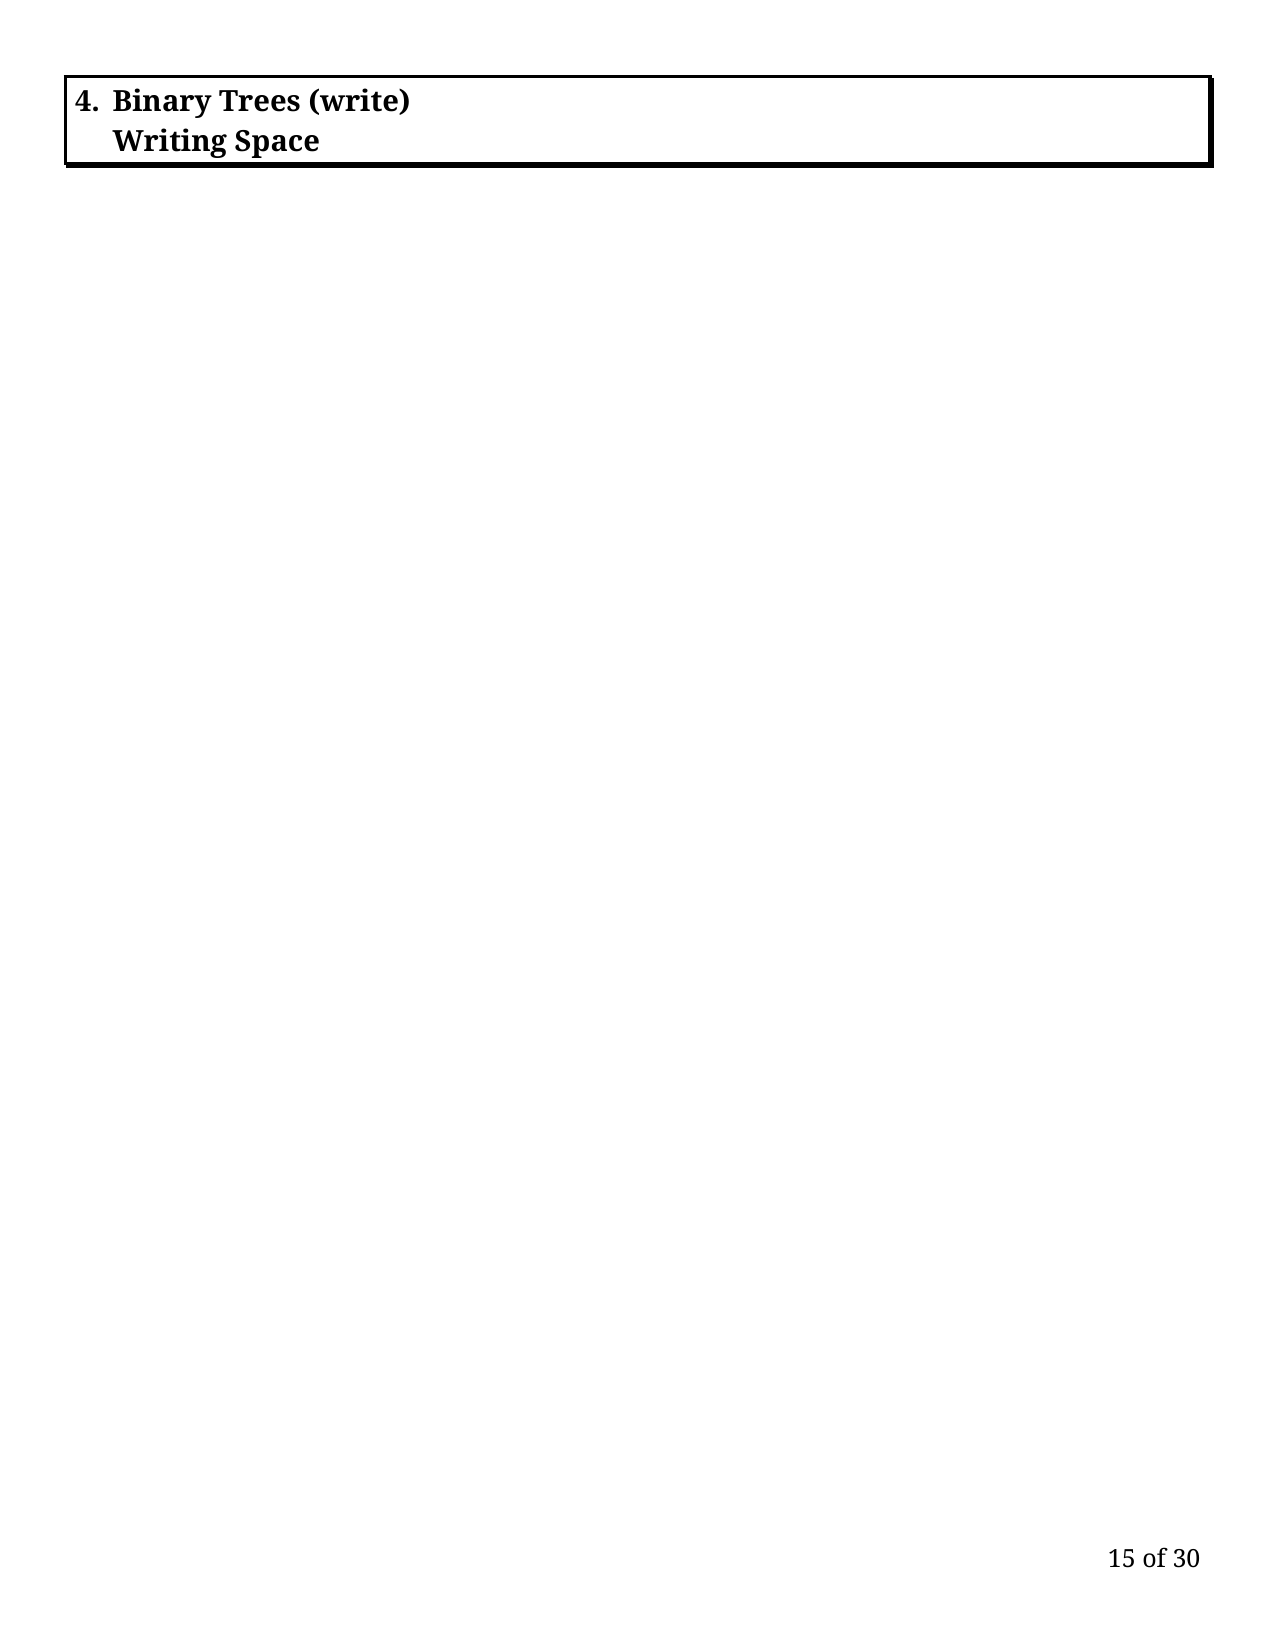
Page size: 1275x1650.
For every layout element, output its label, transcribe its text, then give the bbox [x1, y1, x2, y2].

subtitle Writing Space [67, 115, 1208, 162]
subtitle 4. Binary Trees (write) [67, 78, 1208, 115]
